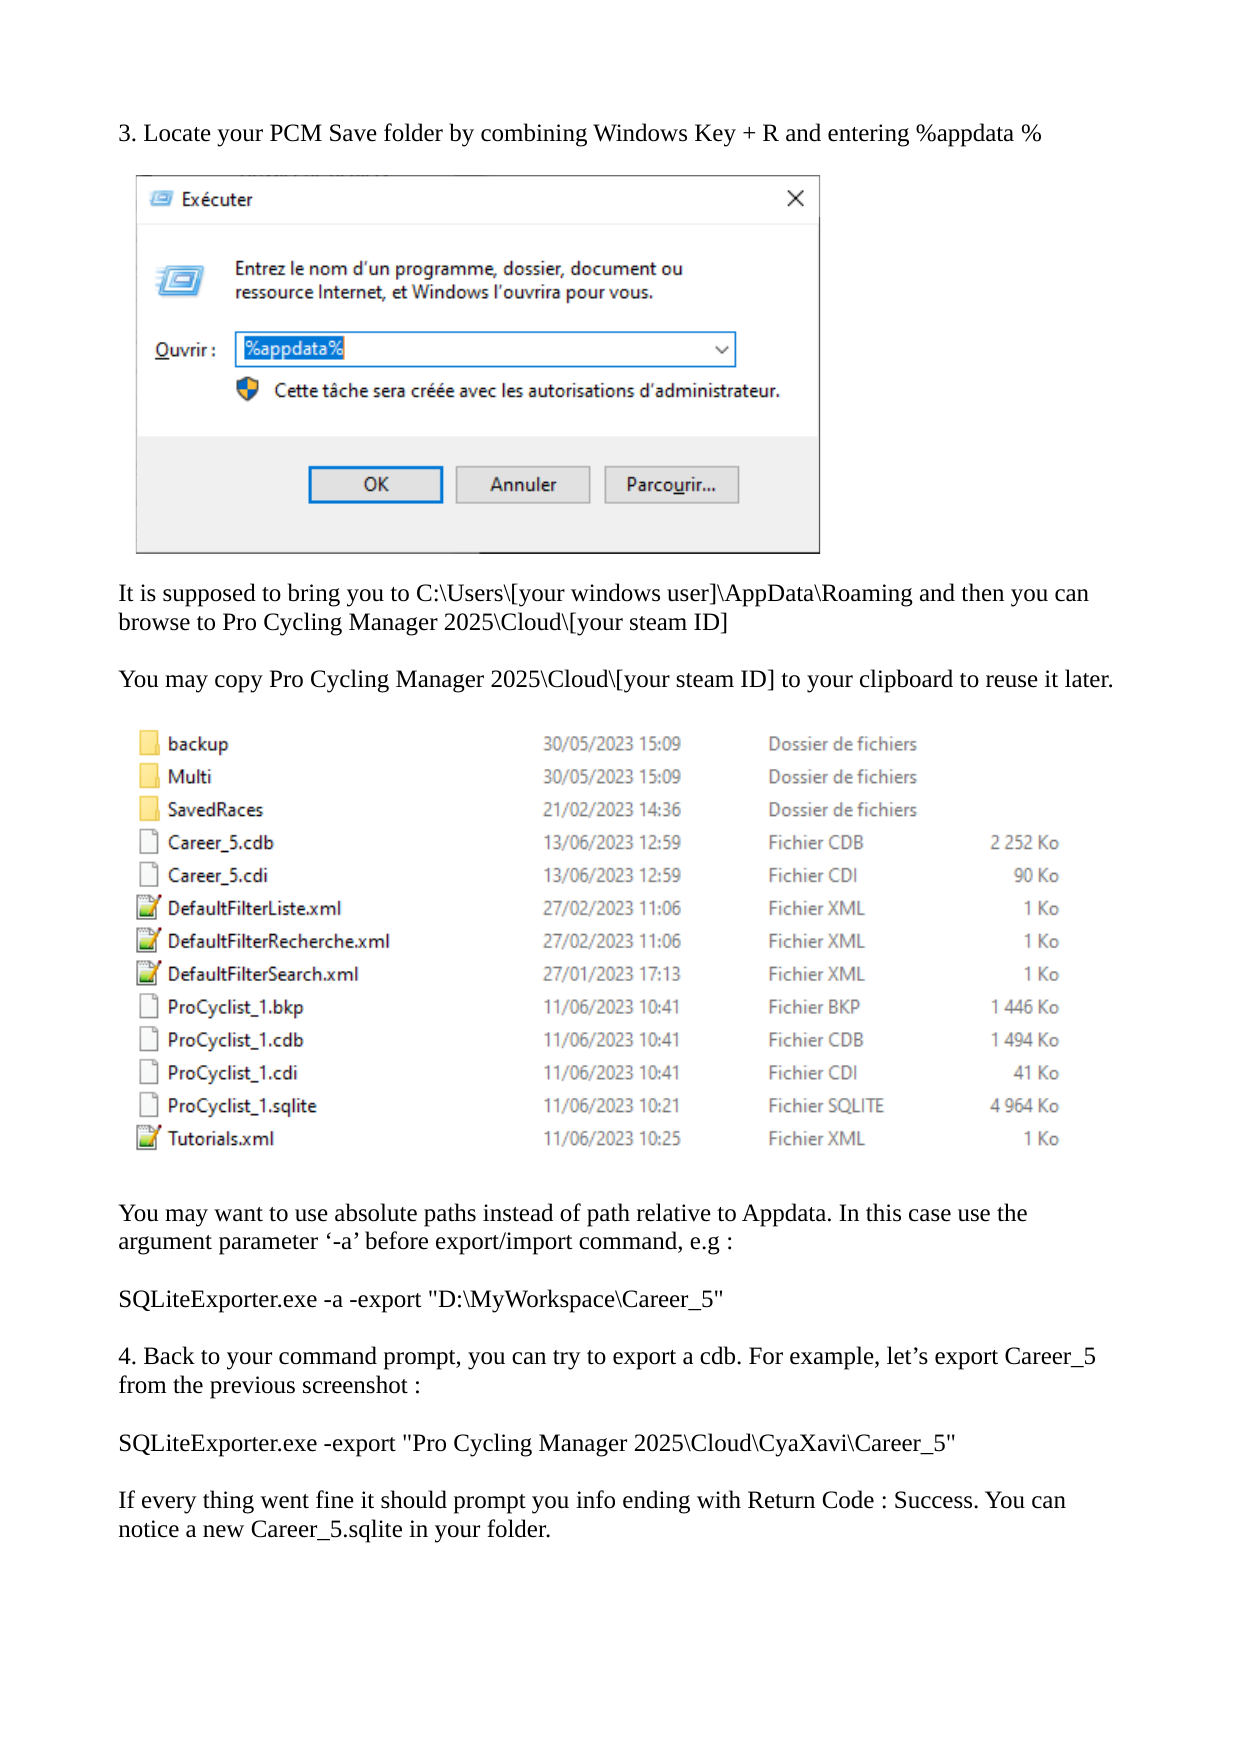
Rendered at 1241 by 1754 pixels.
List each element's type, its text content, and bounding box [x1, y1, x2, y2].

text You may copy Pro Cycling Manager 2025\Cloud\[your steam ID] to your clipboard to reuse it later. [118, 664, 1122, 693]
text You may want to use absolute paths instead of path relative to Appdata. In this case use the argument parameter ‘-a’ before export/import command, e.g : [118, 1198, 1122, 1255]
picture [135, 175, 820, 554]
text It is supposed to bring you to C:\Users\[your windows user]\AppData\Roaming and then you can browse to Pro Cycling Manager 2025\Cloud\[your steam ID] [118, 578, 1122, 636]
text SQLiteExporter.exe -export "Pro Cycling Manager 2025\Cloud\CyaXavi\Career_5" [118, 1428, 1122, 1456]
text SQLiteExporter.exe -a -export "D:\MyWorkspace\Career_5" [118, 1284, 1122, 1313]
text 4. Back to your command prompt, you can try to export a cdb. For example, let’s export Career_5 from the previous screenshot : [118, 1341, 1122, 1399]
text If every thing went fine it should prompt you info ending with Return Code : Success. You can notice a new Career_5.sqlite in your folder. [118, 1485, 1122, 1543]
text 3. Locate your PCM Save folder by combining Windows Key + R and entering %appdata % [118, 118, 1122, 147]
picture [121, 721, 1119, 1169]
